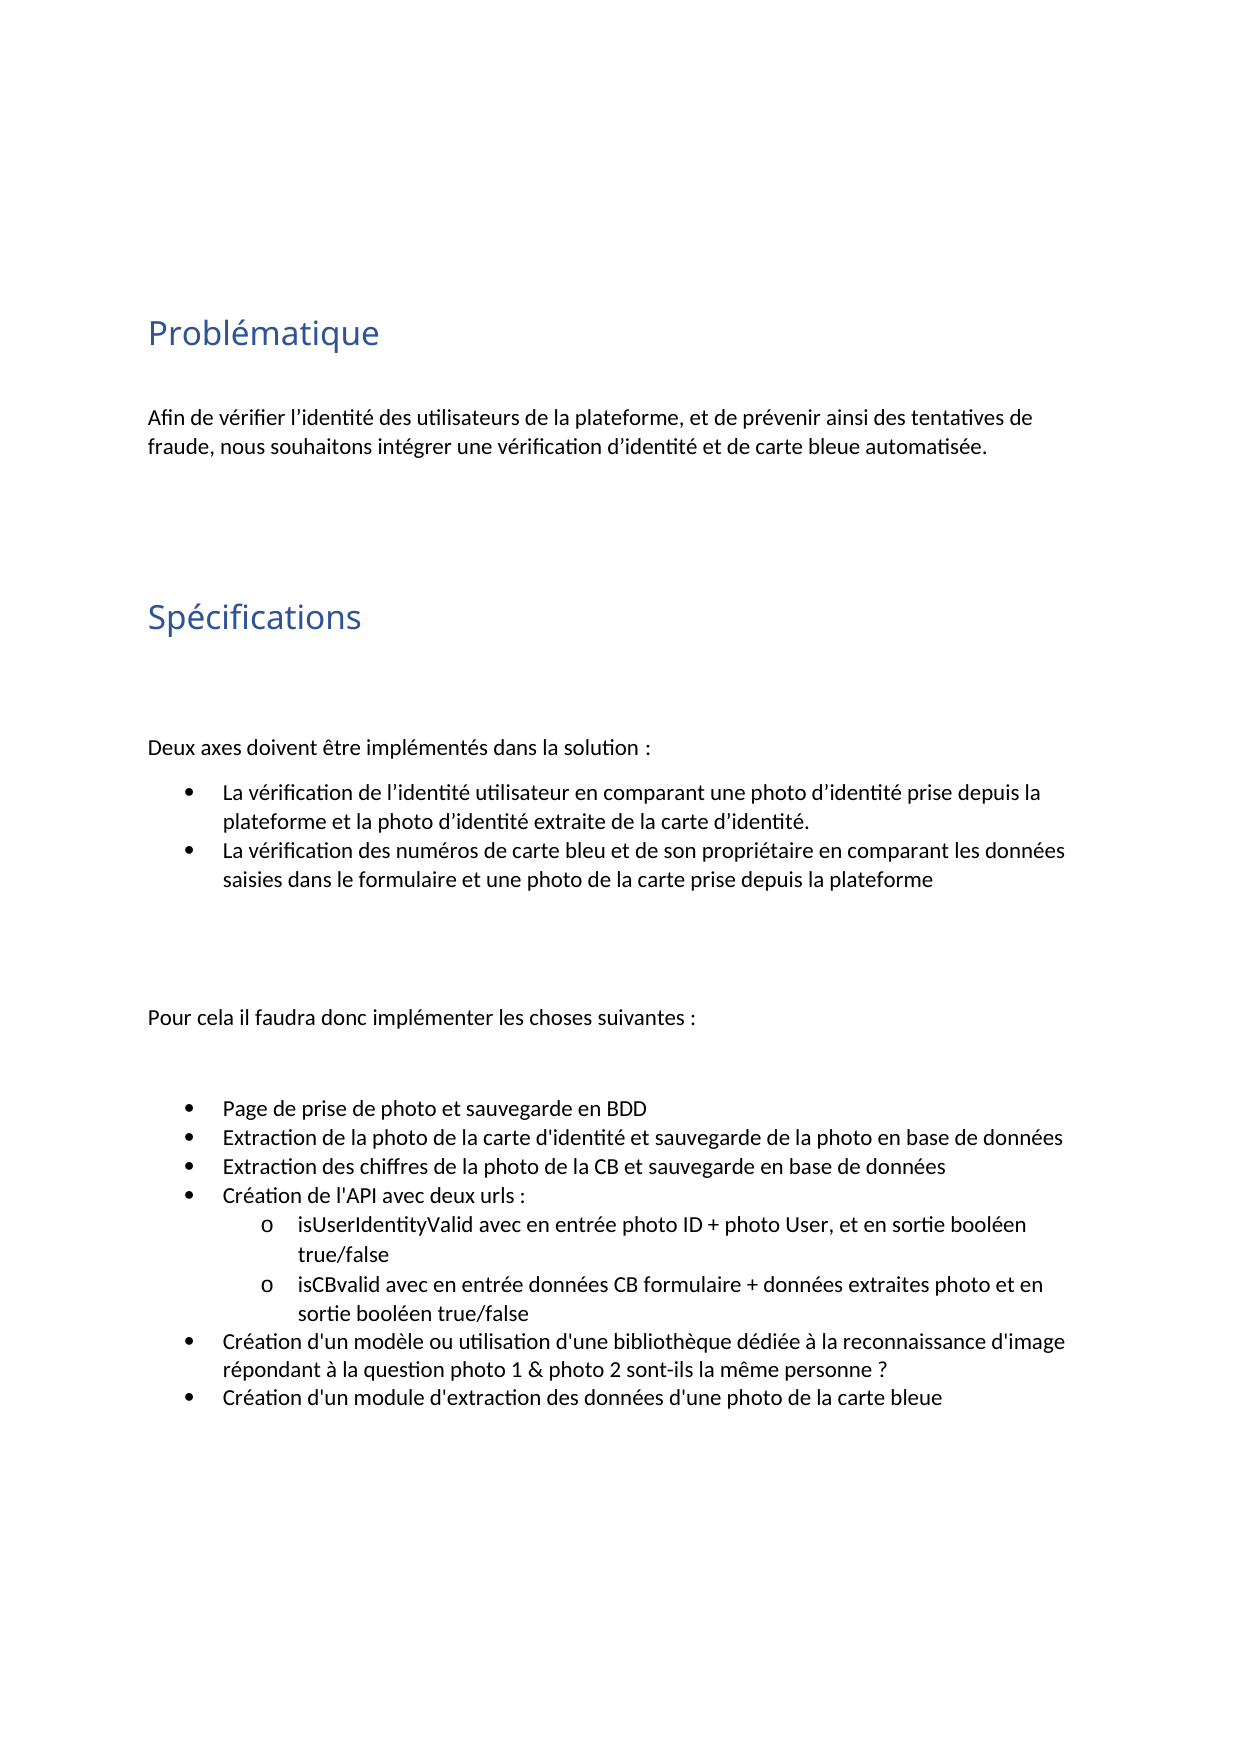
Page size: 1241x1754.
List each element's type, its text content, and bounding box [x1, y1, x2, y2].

list isUserIdentityValid avec en entrée photo ID + photo User, et en sortie booléen true/false [260, 1210, 1093, 1269]
text Afin de vérifier l’identité des utilisateurs de la plateforme, et de prévenir ainsi des tentatives de fraude, nous souhaitons intégrer une vérification d’identité et de carte bleue automatisée. [148, 403, 1093, 460]
text Deux axes doivent être implémentés dans la solution : [148, 733, 1093, 761]
list Page de prise de photo et sauvegarde en BDD [185, 1094, 1093, 1122]
subtitle Spécifications [148, 594, 1093, 639]
list La vérification de l’identité utilisateur en comparant une photo d’identité prise depuis la plateforme et la photo d’identité extraite de la carte d’identité. [185, 778, 1093, 835]
list Création de l'API avec deux urls : [185, 1181, 1093, 1209]
list Création d'un modèle ou utilisation d'une bibliothèque dédiée à la reconnaissance d'image répondant à la question photo 1 & photo 2 sont-ils la même personne ? [185, 1327, 1093, 1383]
text Pour cela il faudra donc implémenter les choses suivantes : [148, 1003, 1093, 1031]
subtitle Problématique [148, 310, 1093, 355]
list La vérification des numéros de carte bleu et de son propriétaire en comparant les données saisies dans le formulaire et une photo de la carte prise depuis la plateforme [185, 836, 1093, 893]
list Extraction des chiffres de la photo de la CB et sauvegarde en base de données [185, 1152, 1093, 1180]
list Extraction de la photo de la carte d'identité et sauvegarde de la photo en base de données [185, 1123, 1093, 1151]
list Création d'un module d'extraction des données d'une photo de la carte bleue [185, 1383, 1093, 1411]
list isCBvalid avec en entrée données CB formulaire + données extraites photo et en sortie booléen true/false [260, 1270, 1093, 1327]
